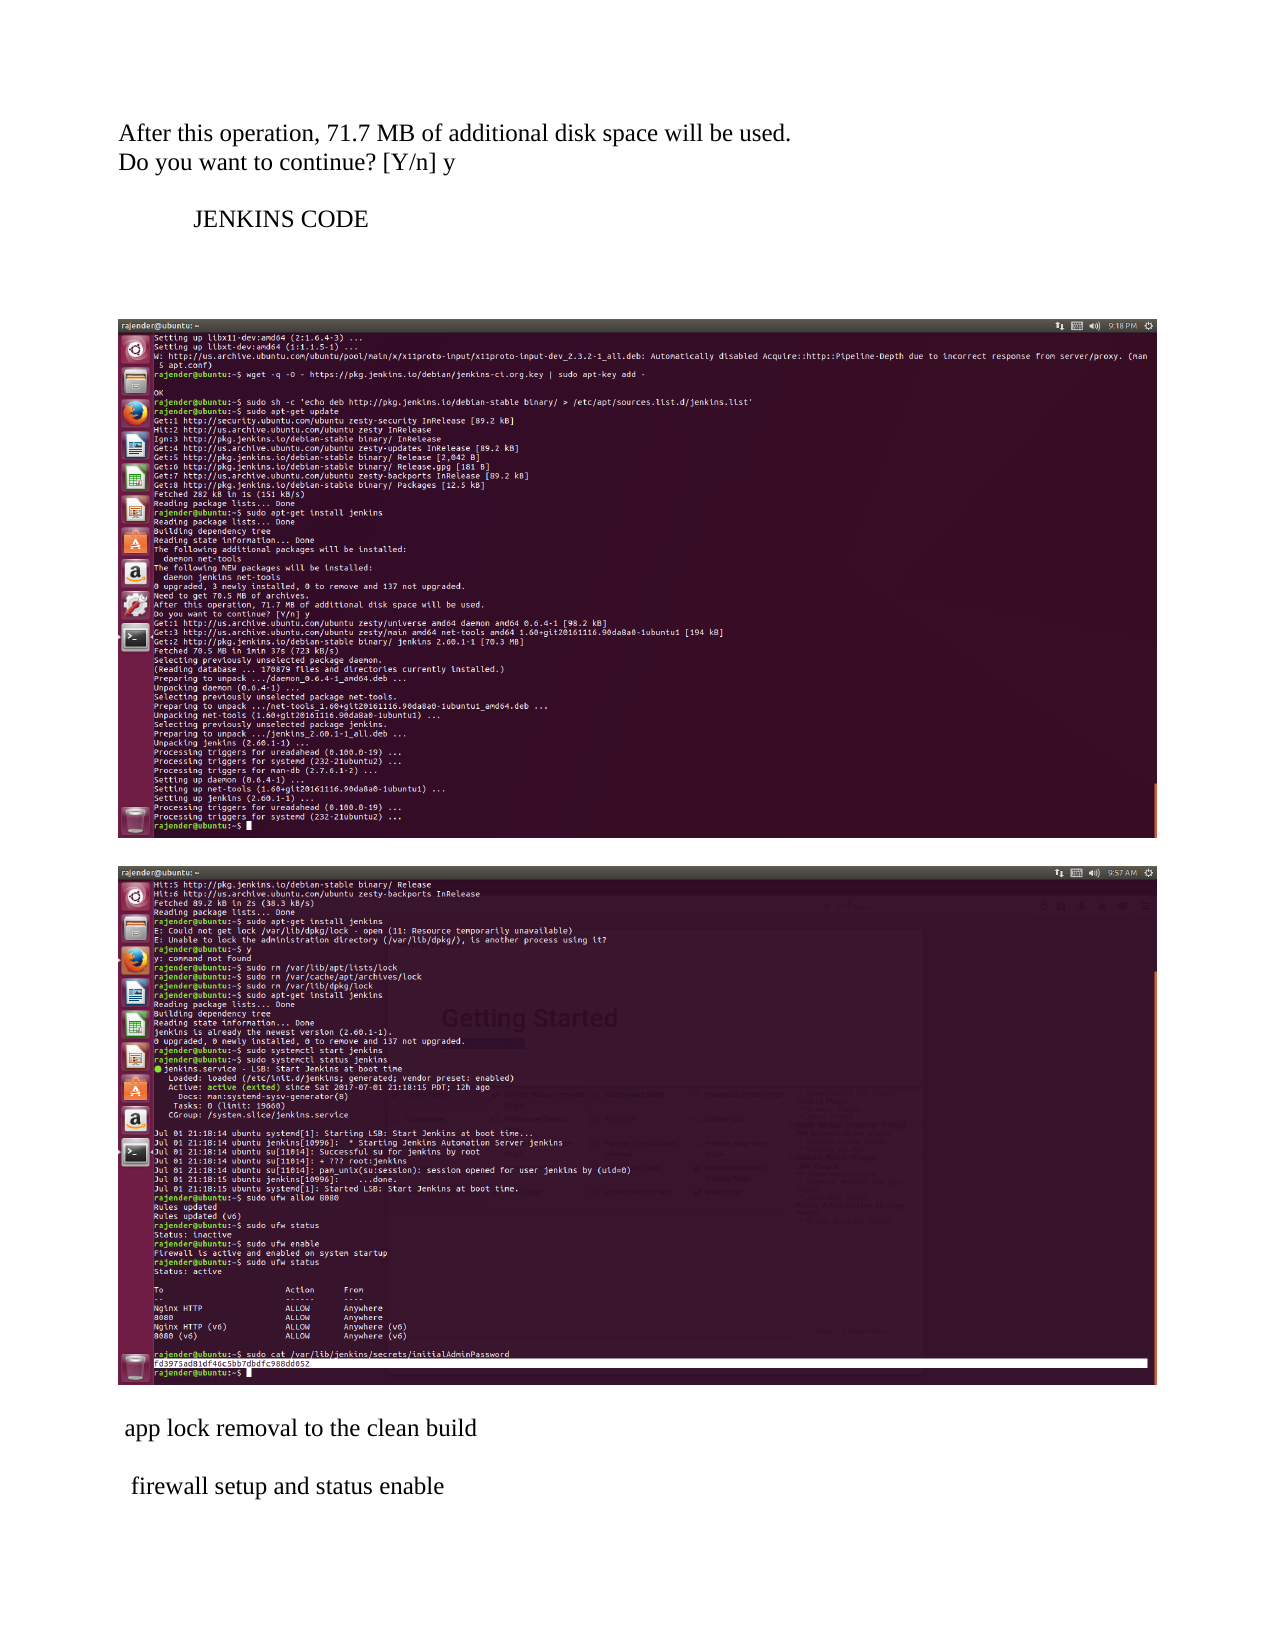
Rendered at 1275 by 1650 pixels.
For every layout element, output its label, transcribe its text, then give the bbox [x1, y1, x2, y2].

text After this operation, 71.7 MB of additional disk space will be used. [118, 118, 1157, 147]
text app lock removal to the clean build [118, 1413, 1157, 1442]
text Do you want to continue? [Y/n] y [118, 147, 1157, 176]
text JENKINS CODE [118, 204, 1157, 233]
picture [118, 866, 1157, 1385]
text firewall setup and status enable [118, 1471, 1157, 1499]
picture [118, 319, 1157, 838]
